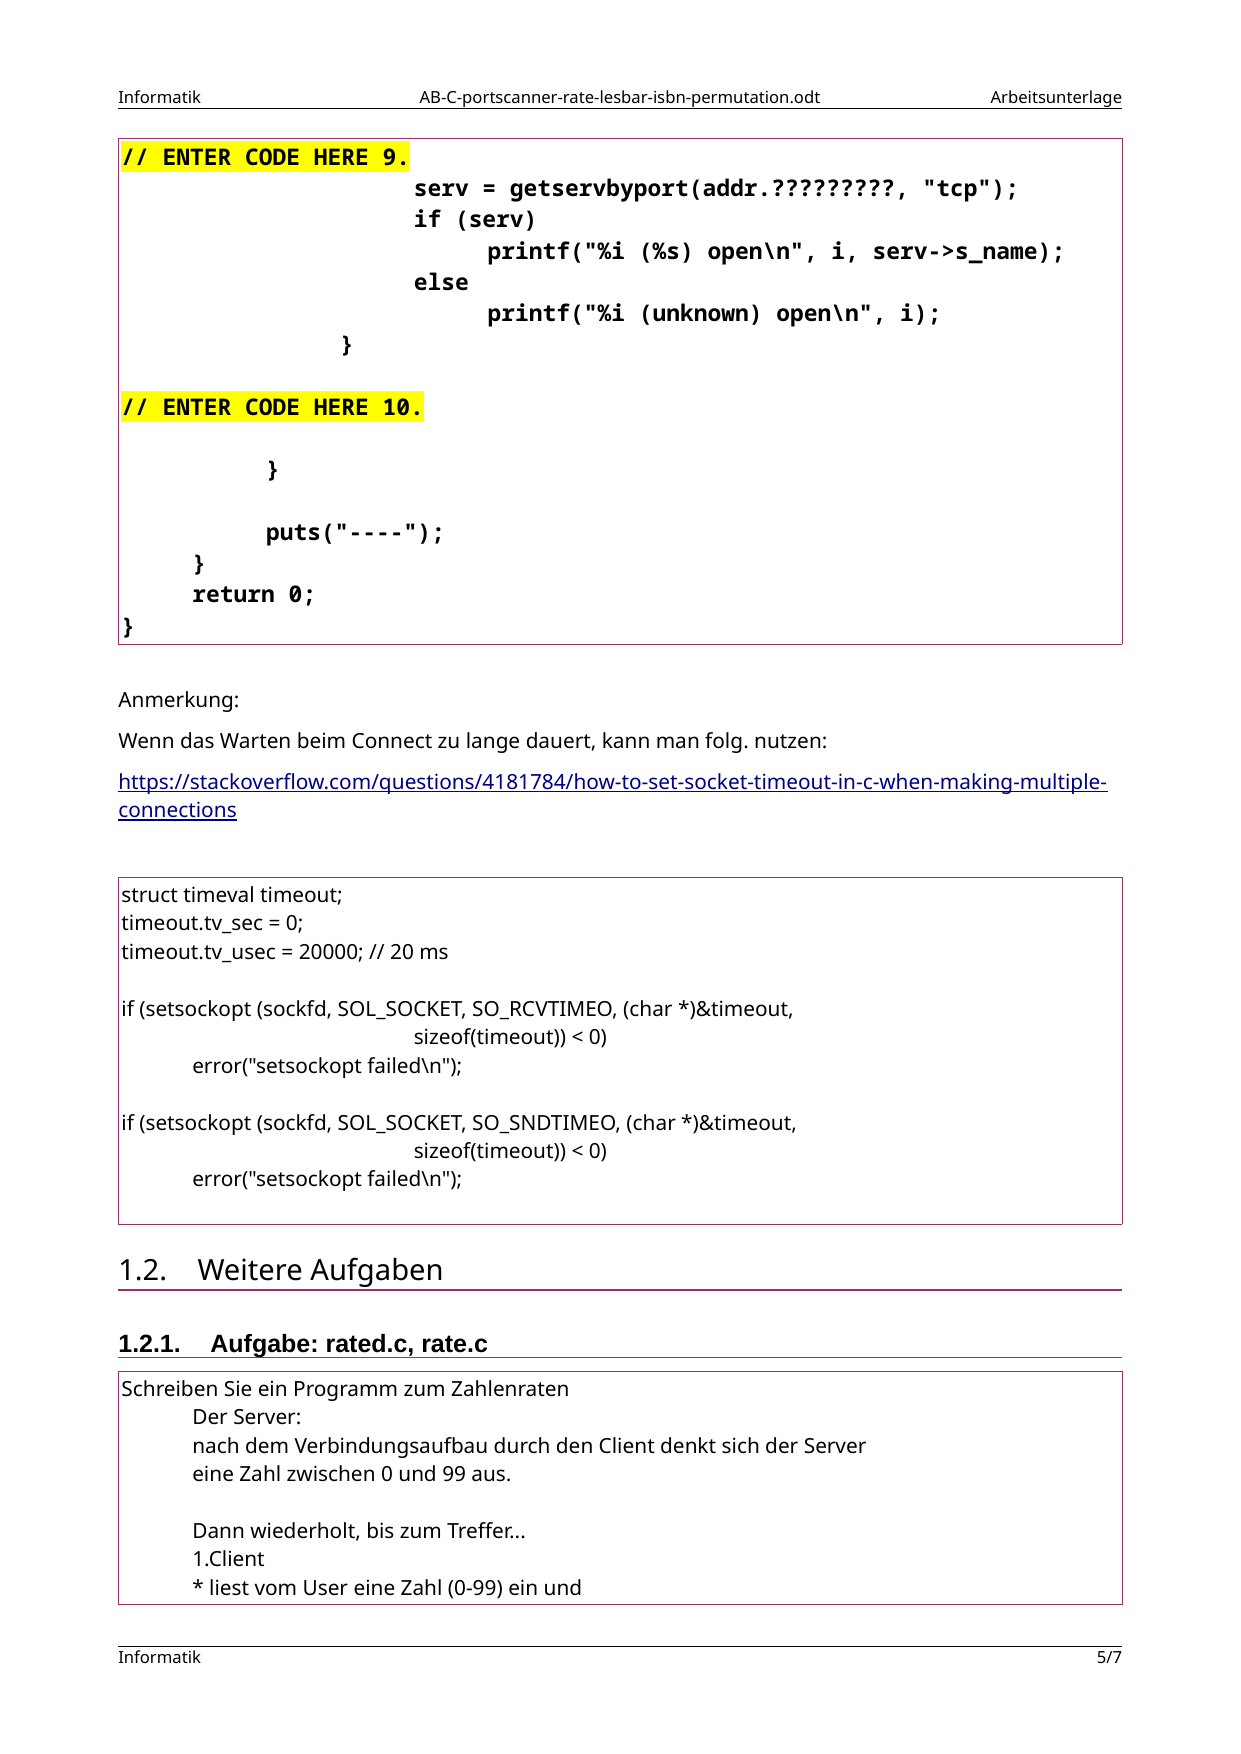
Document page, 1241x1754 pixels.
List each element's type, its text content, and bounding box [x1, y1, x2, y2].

text return 0; [119, 575, 1122, 607]
text } [119, 325, 1122, 357]
text timeout.tv_usec = 20000; // 20 ms [119, 934, 1122, 962]
text if (serv) [119, 200, 1122, 232]
text timeout.tv_sec = 0; [119, 906, 1122, 934]
text if (setsockopt (sockfd, SOL_SOCKET, SO_RCVTIMEO, (char *)&timeout, [119, 991, 1122, 1019]
text puts("----"); [119, 513, 1122, 544]
text serv = getservbyport(addr.?????????, "tcp"); [119, 169, 1122, 200]
text } [119, 607, 1122, 644]
text // ENTER CODE HERE 10. [119, 388, 1122, 419]
text sizeof(timeout)) < 0) [119, 1019, 1122, 1048]
text printf("%i (%s) open\n", i, serv->s_name); [119, 232, 1122, 263]
text nach dem Verbindungsaufbau durch den Client denkt sich der Server [119, 1428, 1122, 1456]
text Dann wiederholt, bis zum Treffer... [119, 1513, 1122, 1542]
text printf("%i (unknown) open\n", i); [119, 294, 1122, 325]
text eine Zahl zwischen 0 und 99 aus. [119, 1456, 1122, 1485]
subtitle Aufgabe: rated.c, rate.c [118, 1329, 1122, 1357]
text struct timeval timeout; [119, 878, 1122, 906]
text Der Server: [119, 1399, 1122, 1428]
text error("setsockopt failed\n"); [119, 1048, 1122, 1076]
text * liest vom User eine Zahl (0-99) ein und [119, 1570, 1122, 1604]
text } [119, 544, 1122, 575]
text error("setsockopt failed\n"); [119, 1161, 1122, 1190]
text } [119, 450, 1122, 482]
text if (setsockopt (sockfd, SOL_SOCKET, SO_SNDTIMEO, (char *)&timeout, [119, 1104, 1122, 1133]
text sizeof(timeout)) < 0) [119, 1133, 1122, 1161]
text Schreiben Sie ein Programm zum Zahlenraten [119, 1372, 1122, 1399]
text https://stackoverflow.com/questions/4181784/how-to-set-socket-timeout-in-c-when-making-multiple-connections [118, 767, 1122, 824]
subtitle Weitere Aufgaben [118, 1249, 1122, 1289]
text 1.Client [119, 1542, 1122, 1570]
text // ENTER CODE HERE 9. [119, 139, 1122, 169]
text else [119, 263, 1122, 294]
text Anmerkung: [118, 685, 1122, 713]
text Wenn das Warten beim Connect zu lange dauert, kann man folg. nutzen: [118, 726, 1122, 754]
